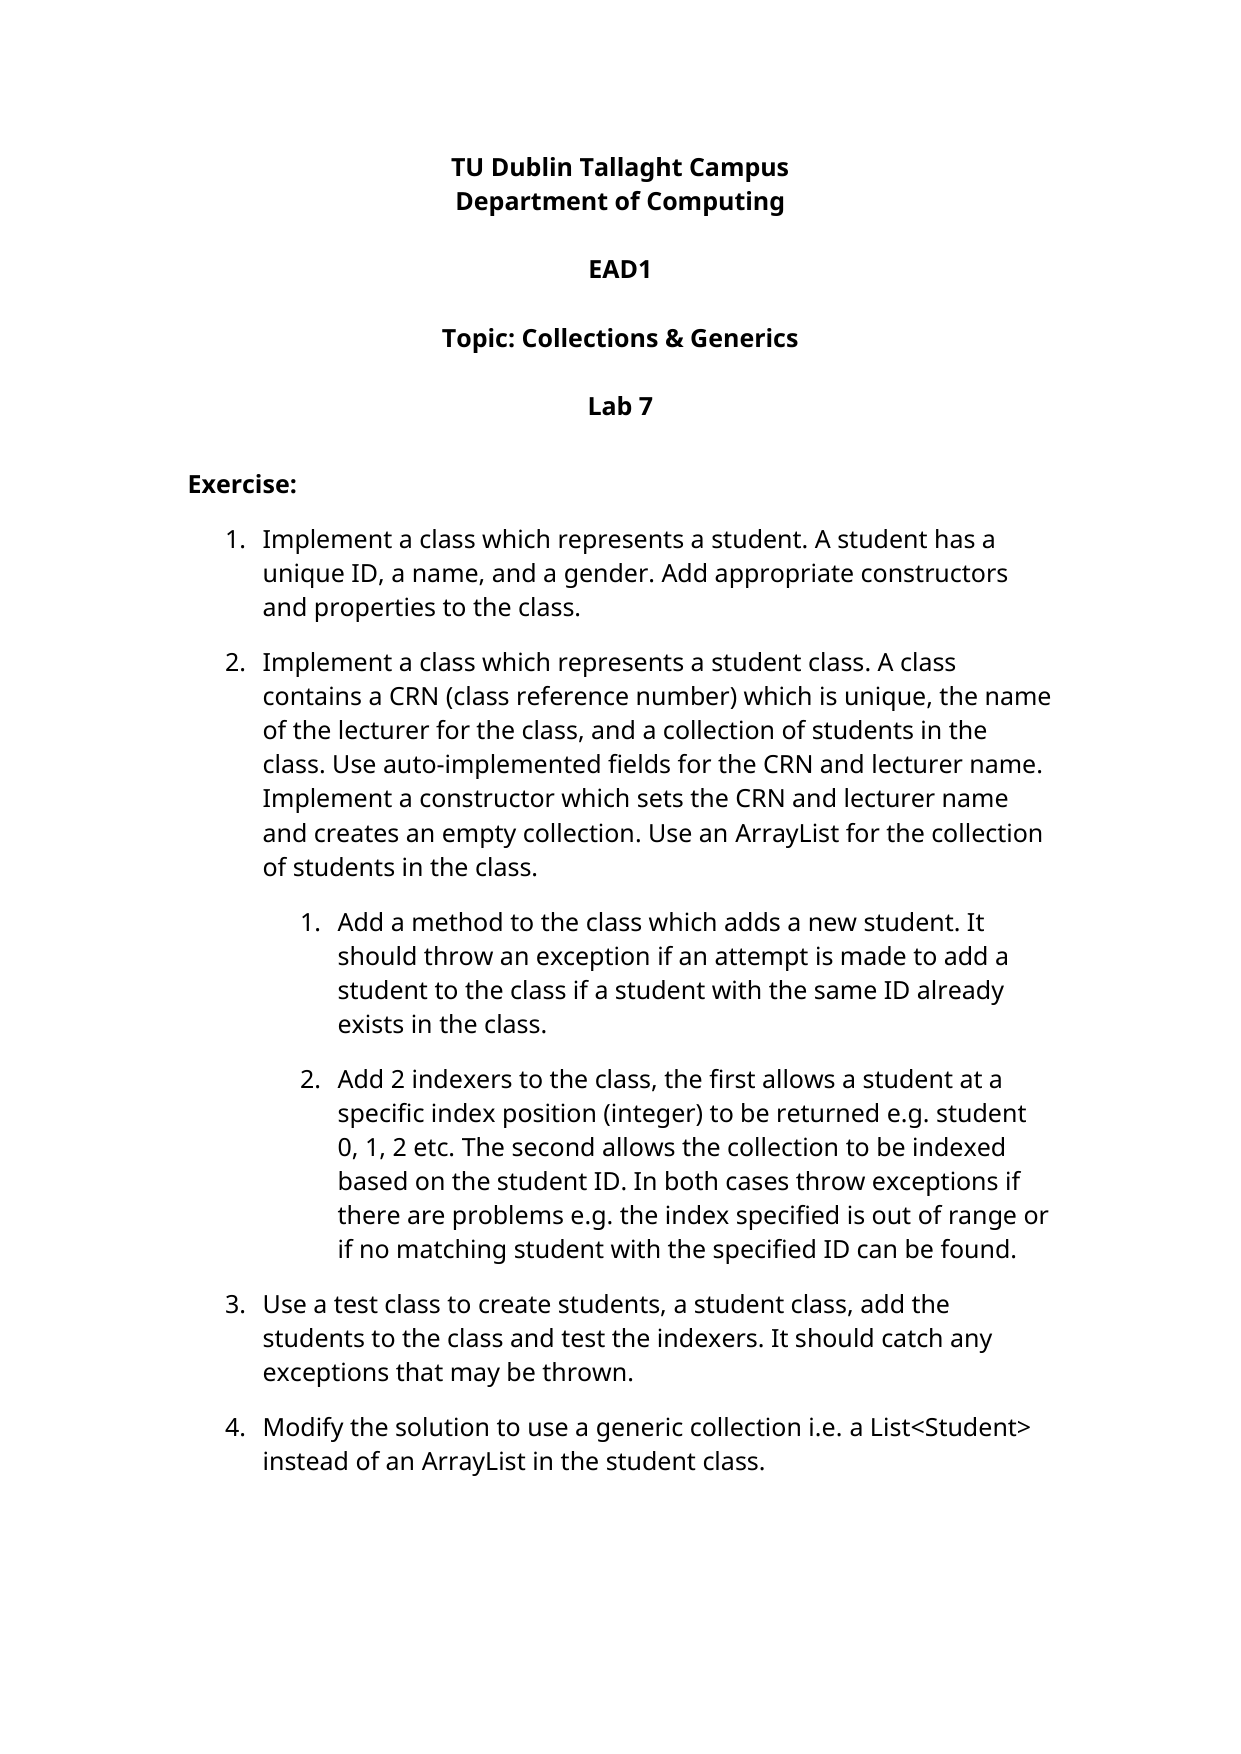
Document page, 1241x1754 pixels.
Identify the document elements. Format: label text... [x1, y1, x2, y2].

text Exercise: [187, 467, 1053, 501]
list Modify the solution to use a generic collection i.e. a List<Student> instead of an ArrayList in the student class. [225, 1409, 1053, 1478]
list Add a method to the class which adds a new student. It should throw an exception if an attempt is made to add a student to the class if a student with the same ID already exists in the class. [300, 904, 1053, 1040]
text EAD1 [187, 252, 1053, 286]
list Implement a class which represents a student class. A class contains a CRN (class reference number) which is unique, the name of the lecturer for the class, and a collection of students in the class. Use auto-implemented fields for the CRN and lecturer name. Implement a constructor which sets the CRN and lecturer name and creates an empty collection. Use an ArrayList for the collection of students in the class. [225, 645, 1053, 883]
text Topic: Collections & Generics [187, 320, 1053, 354]
text TU Dublin Tallaght Campus [187, 150, 1053, 184]
list Use a test class to create students, a student class, add the students to the class and test the indexers. It should catch any exceptions that may be thrown. [225, 1286, 1053, 1389]
text Lab 7 [187, 388, 1053, 422]
text Department of Computing [187, 184, 1053, 218]
list Implement a class which represents a student. A student has a unique ID, a name, and a gender. Add appropriate constructors and properties to the class. [225, 522, 1053, 624]
list Add 2 indexers to the class, the first allows a student at a specific index position (integer) to be returned e.g. student 0, 1, 2 etc. The second allows the collection to be indexed based on the student ID. In both cases throw exceptions if there are problems e.g. the index specified is out of range or if no matching student with the specified ID can be found. [300, 1061, 1053, 1266]
